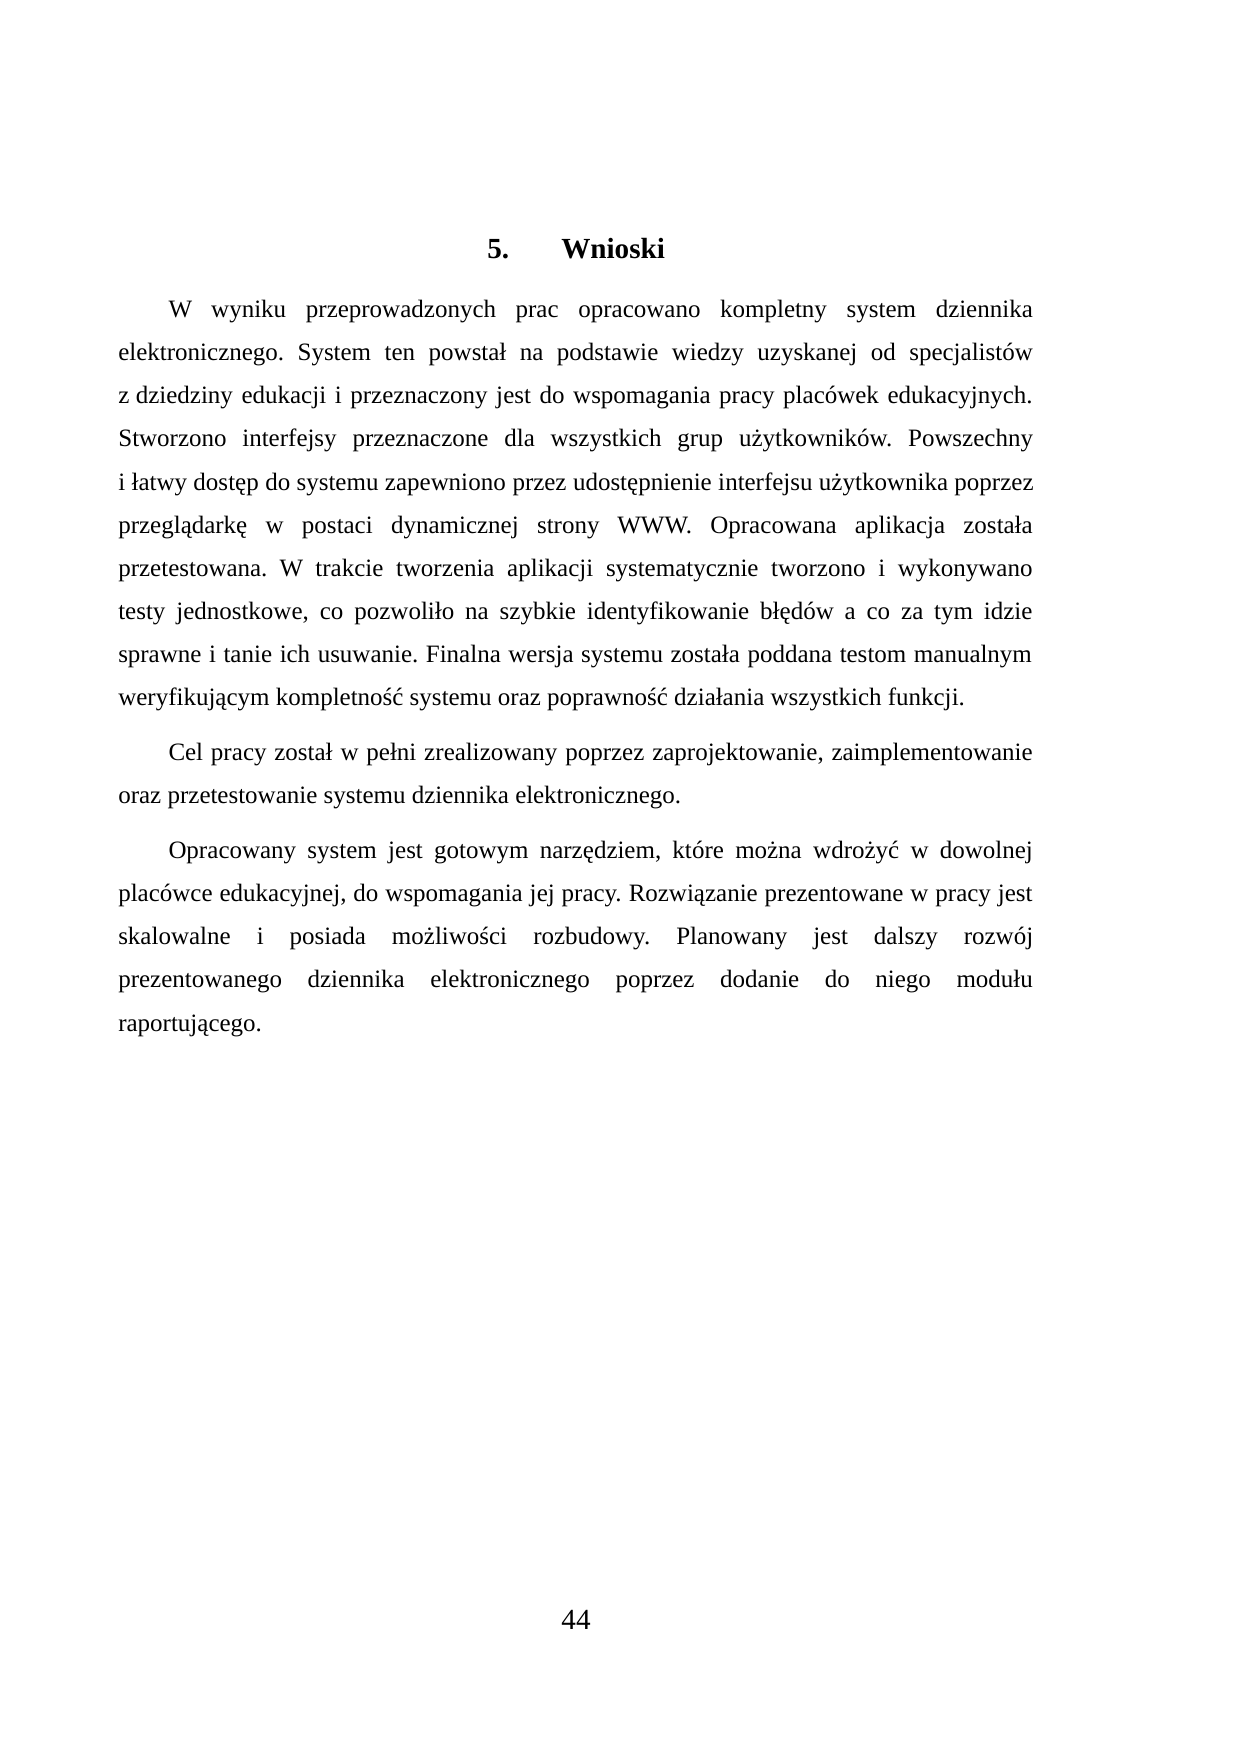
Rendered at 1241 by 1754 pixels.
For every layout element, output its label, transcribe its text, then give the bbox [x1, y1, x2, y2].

text Opracowany system jest gotowym narzędziem, które można wdrożyć w dowolnej placówce edukacyjnej, do wspomagania jej pracy. Rozwiązanie prezentowane w pracy jest skalowalne i posiada możliwości rozbudowy. Planowany jest dalszy rozwój prezentowanego dziennika elektronicznego poprzez dodanie do niego modułu raportującego. [118, 835, 1033, 1036]
text W wyniku przeprowadzonych prac opracowano kompletny system dziennika elektronicznego. System ten powstał na podstawie wiedzy uzyskanej od specjalistów z dziedziny edukacji i przeznaczony jest do wspomagania pracy placówek edukacyjnych. Stworzono interfejsy przeznaczone dla wszystkich grup użytkowników. Powszechny i łatwy dostęp do systemu zapewniono przez udostępnienie interfejsu użytkownika poprzez przeglądarkę w postaci dynamicznej strony WWW. Opracowana aplikacja została przetestowana. W trakcie tworzenia aplikacji systematycznie tworzono i wykonywano testy jednostkowe, co pozwoliło na szybkie identyfikowanie błędów a co za tym idzie sprawne i tanie ich usuwanie. Finalna wersja systemu została poddana testom manualnym weryfikującym kompletność systemu oraz poprawność działania wszystkich funkcji. [118, 294, 1033, 711]
subtitle Wnioski [118, 231, 1033, 265]
text Cel pracy został w pełni zrealizowany poprzez zaprojektowanie, zaimplementowanie oraz przetestowanie systemu dziennika elektronicznego. [118, 737, 1033, 809]
